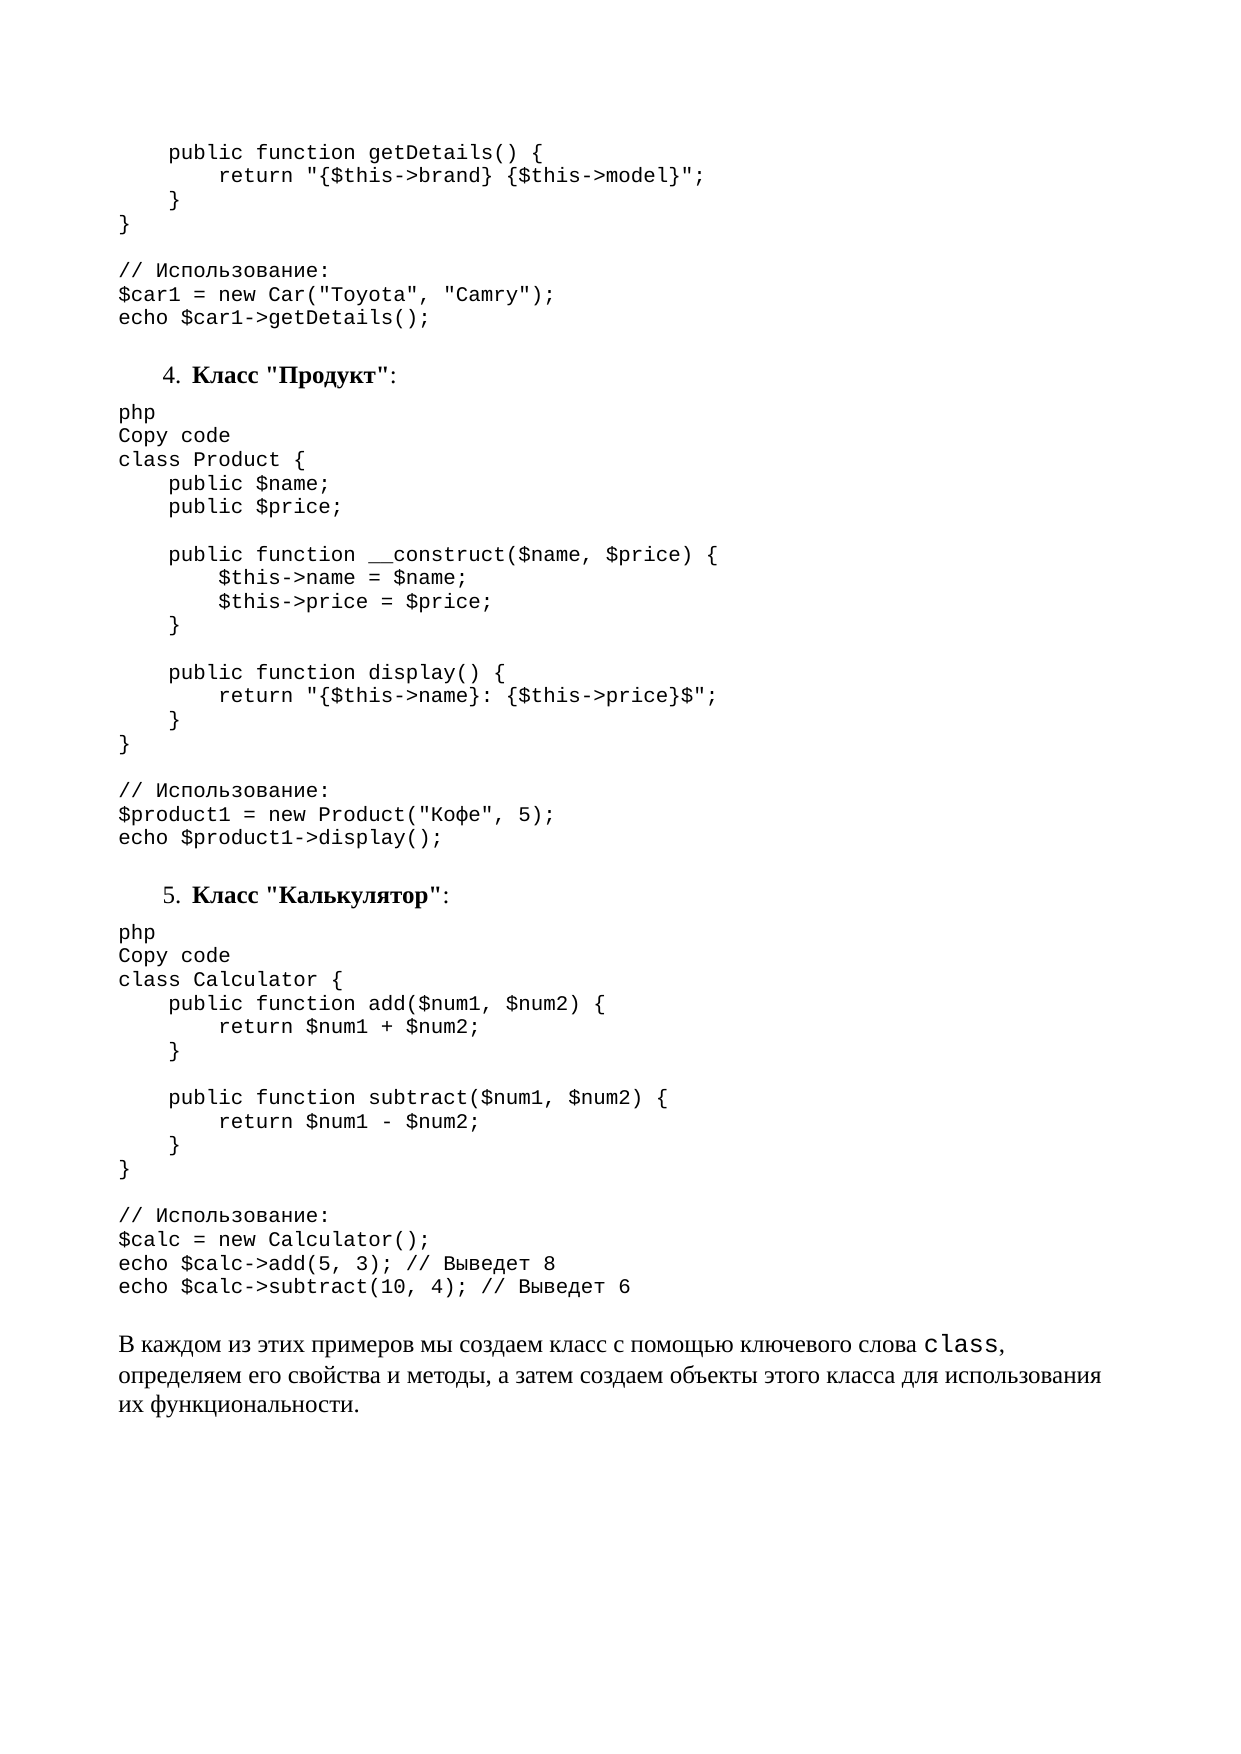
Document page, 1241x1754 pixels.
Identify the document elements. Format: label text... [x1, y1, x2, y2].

text class Product { [118, 449, 1122, 473]
text Copy code [118, 425, 1122, 449]
text public function add($num1, $num2) { [118, 993, 1122, 1016]
text В каждом из этих примеров мы создаем класс с помощью ключевого слова class, определяем его свойства и методы, а затем создаем объекты этого класса для использования их функциональности. [118, 1329, 1122, 1418]
text // Использование: [118, 1205, 1122, 1229]
text class Calculator { [118, 969, 1122, 993]
text $this->price = $price; [118, 591, 1122, 614]
text public $price; [118, 496, 1122, 520]
text public function subtract($num1, $num2) { [118, 1087, 1122, 1111]
text $this->name = $name; [118, 567, 1122, 591]
text $calc = new Calculator(); [118, 1229, 1122, 1253]
text } [118, 614, 1122, 638]
text return $num1 + $num2; [118, 1016, 1122, 1040]
text // Использование: [118, 780, 1122, 804]
text } [118, 213, 1122, 236]
text echo $calc->subtract(10, 4); // Выведет 6 [118, 1276, 1122, 1300]
text $product1 = new Product("Кофе", 5); [118, 804, 1122, 827]
text Copy code [118, 945, 1122, 969]
text public $name; [118, 473, 1122, 496]
text } [118, 1040, 1122, 1063]
list Класс "Продукт": [162, 360, 1122, 389]
text } [118, 709, 1122, 733]
text return "{$this->brand} {$this->model}"; [118, 165, 1122, 189]
text echo $product1->display(); [118, 827, 1122, 851]
text $car1 = new Car("Toyota", "Camry"); [118, 284, 1122, 307]
text php [118, 402, 1122, 425]
text public function __construct($name, $price) { [118, 543, 1122, 567]
text return $num1 - $num2; [118, 1111, 1122, 1134]
text } [118, 733, 1122, 756]
text } [118, 1158, 1122, 1182]
list Класс "Калькулятор": [162, 880, 1122, 909]
text echo $calc->add(5, 3); // Выведет 8 [118, 1253, 1122, 1276]
text public function getDetails() { [118, 142, 1122, 165]
text php [118, 922, 1122, 945]
text public function display() { [118, 662, 1122, 685]
text return "{$this->name}: {$this->price}$"; [118, 685, 1122, 709]
text // Использование: [118, 260, 1122, 284]
text } [118, 189, 1122, 213]
text echo $car1->getDetails(); [118, 307, 1122, 331]
text } [118, 1134, 1122, 1158]
